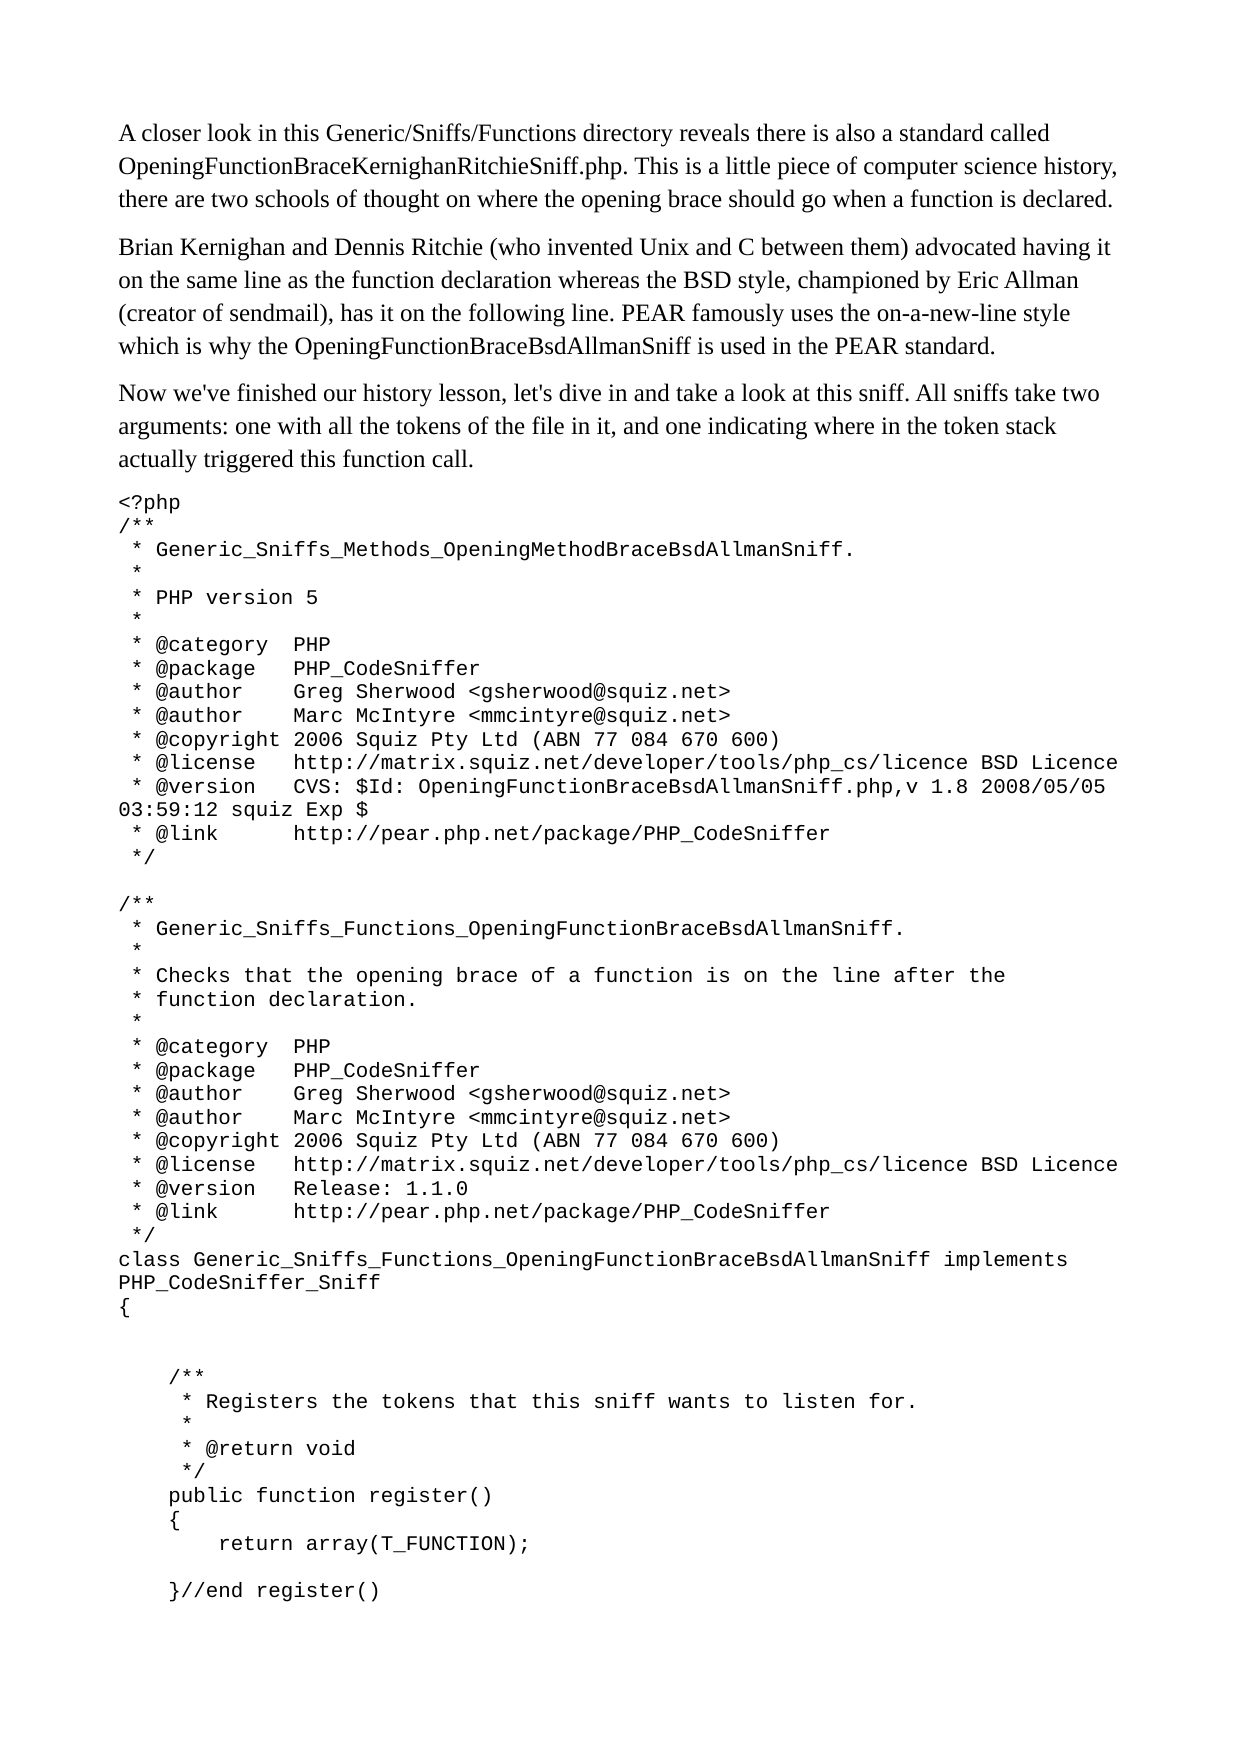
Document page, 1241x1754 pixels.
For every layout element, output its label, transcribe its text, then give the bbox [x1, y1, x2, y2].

text * @link http://pear.php.net/package/PHP_CodeSniffer [118, 1201, 1122, 1225]
text * Checks that the opening brace of a function is on the line after the [118, 965, 1122, 989]
text * @author Marc McIntyre <mmcintyre@squiz.net> [118, 1107, 1122, 1131]
text * @author Greg Sherwood <gsherwood@squiz.net> [118, 681, 1122, 705]
text * Generic_Sniffs_Methods_OpeningMethodBraceBsdAllmanSniff. [118, 539, 1122, 563]
text public function register() [118, 1485, 1122, 1509]
text * @package PHP_CodeSniffer [118, 1059, 1122, 1083]
text * @version Release: 1.1.0 [118, 1178, 1122, 1201]
text class Generic_Sniffs_Functions_OpeningFunctionBraceBsdAllmanSniff implements PHP_CodeSniffer_Sniff [118, 1249, 1122, 1296]
text { [118, 1296, 1122, 1320]
text <?php [118, 492, 1122, 516]
text return array(T_FUNCTION); [118, 1532, 1122, 1556]
text */ [118, 1225, 1122, 1249]
text * Generic_Sniffs_Functions_OpeningFunctionBraceBsdAllmanSniff. [118, 918, 1122, 941]
text * [118, 941, 1122, 965]
text */ [118, 847, 1122, 870]
text * @version CVS: $Id: OpeningFunctionBraceBsdAllmanSniff.php,v 1.8 2008/05/05 03:59:12 squiz Exp $ [118, 776, 1122, 823]
text A closer look in this Generic/Sniffs/Functions directory reveals there is also a standard called OpeningFunctionBraceKernighanRitchieSniff.php. This is a little piece of computer science history, there are two schools of thought on where the opening brace should go when a function is declared. [118, 118, 1122, 213]
text * function declaration. [118, 989, 1122, 1012]
text * @copyright 2006 Squiz Pty Ltd (ABN 77 084 670 600) [118, 1131, 1122, 1154]
text Brian Kernighan and Dennis Ritchie (who invented Unix and C between them) advocated having it on the same line as the function declaration whereas the BSD style, championed by Eric Allman (creator of sendmail), has it on the following line. PEAR famously uses the on-a-new-line style which is why the OpeningFunctionBraceBsdAllmanSniff is used in the PEAR standard. [118, 232, 1122, 359]
text * @license http://matrix.squiz.net/developer/tools/php_cs/licence BSD Licence [118, 1154, 1122, 1178]
text Now we've finished our history lesson, let's dive in and take a look at this sniff. All sniffs take two arguments: one with all the tokens of the file in it, and one indicating where in the token stack actually triggered this function call. [118, 378, 1122, 473]
text * @category PHP [118, 1036, 1122, 1059]
text }//end register() [118, 1580, 1122, 1603]
text * @link http://pear.php.net/package/PHP_CodeSniffer [118, 823, 1122, 847]
text */ [118, 1462, 1122, 1485]
text * @license http://matrix.squiz.net/developer/tools/php_cs/licence BSD Licence [118, 752, 1122, 776]
text { [118, 1509, 1122, 1532]
text * @author Greg Sherwood <gsherwood@squiz.net> [118, 1083, 1122, 1107]
text /** [118, 516, 1122, 539]
text * @author Marc McIntyre <mmcintyre@squiz.net> [118, 705, 1122, 728]
text * [118, 1012, 1122, 1036]
text /** [118, 1367, 1122, 1391]
text * Registers the tokens that this sniff wants to listen for. [118, 1391, 1122, 1414]
text * [118, 1414, 1122, 1438]
text * @package PHP_CodeSniffer [118, 658, 1122, 681]
text * [118, 610, 1122, 634]
text * [118, 563, 1122, 587]
text * PHP version 5 [118, 587, 1122, 610]
text * @category PHP [118, 634, 1122, 658]
text * @copyright 2006 Squiz Pty Ltd (ABN 77 084 670 600) [118, 728, 1122, 752]
text * @return void [118, 1438, 1122, 1462]
text /** [118, 894, 1122, 918]
